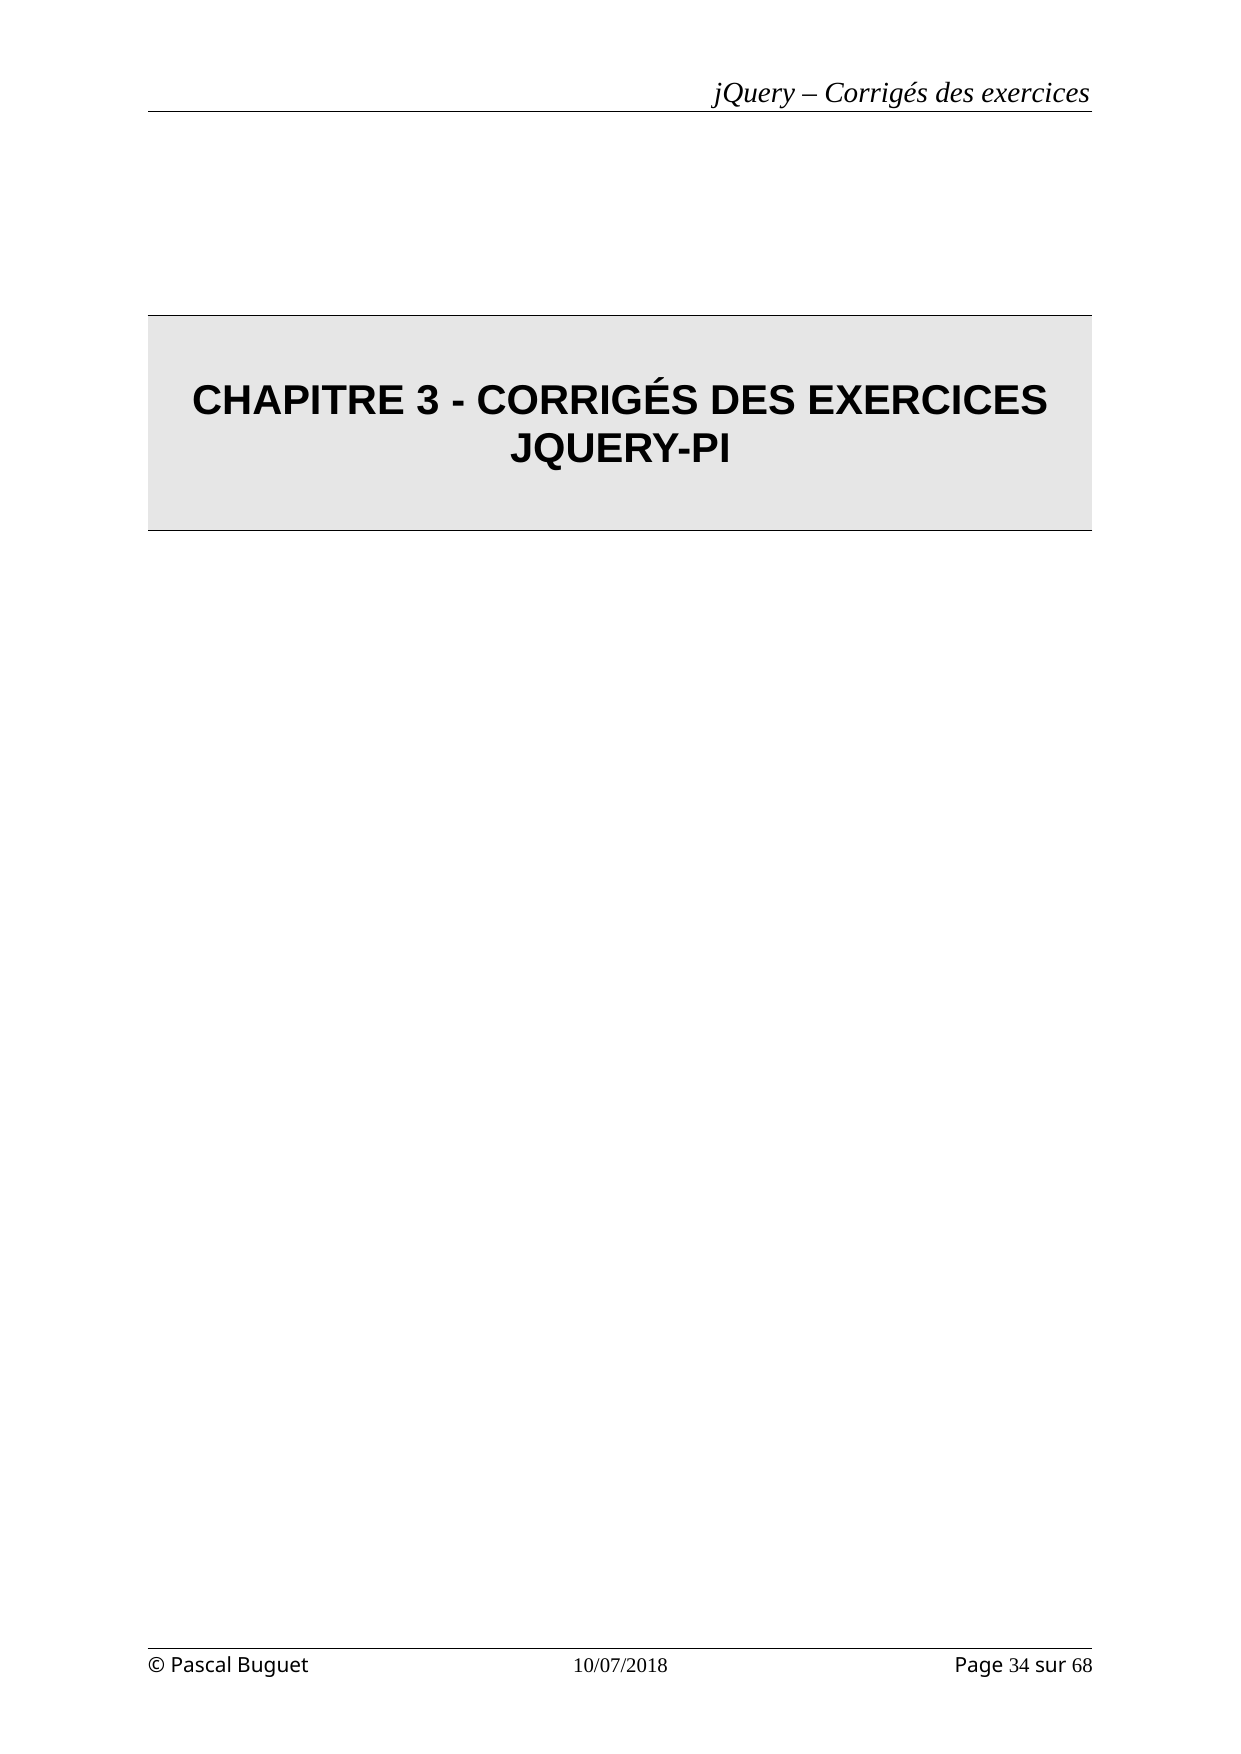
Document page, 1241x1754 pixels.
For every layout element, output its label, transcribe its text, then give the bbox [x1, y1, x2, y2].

subtitle - Corrigés des exercices jQuery-PI [148, 316, 1092, 530]
